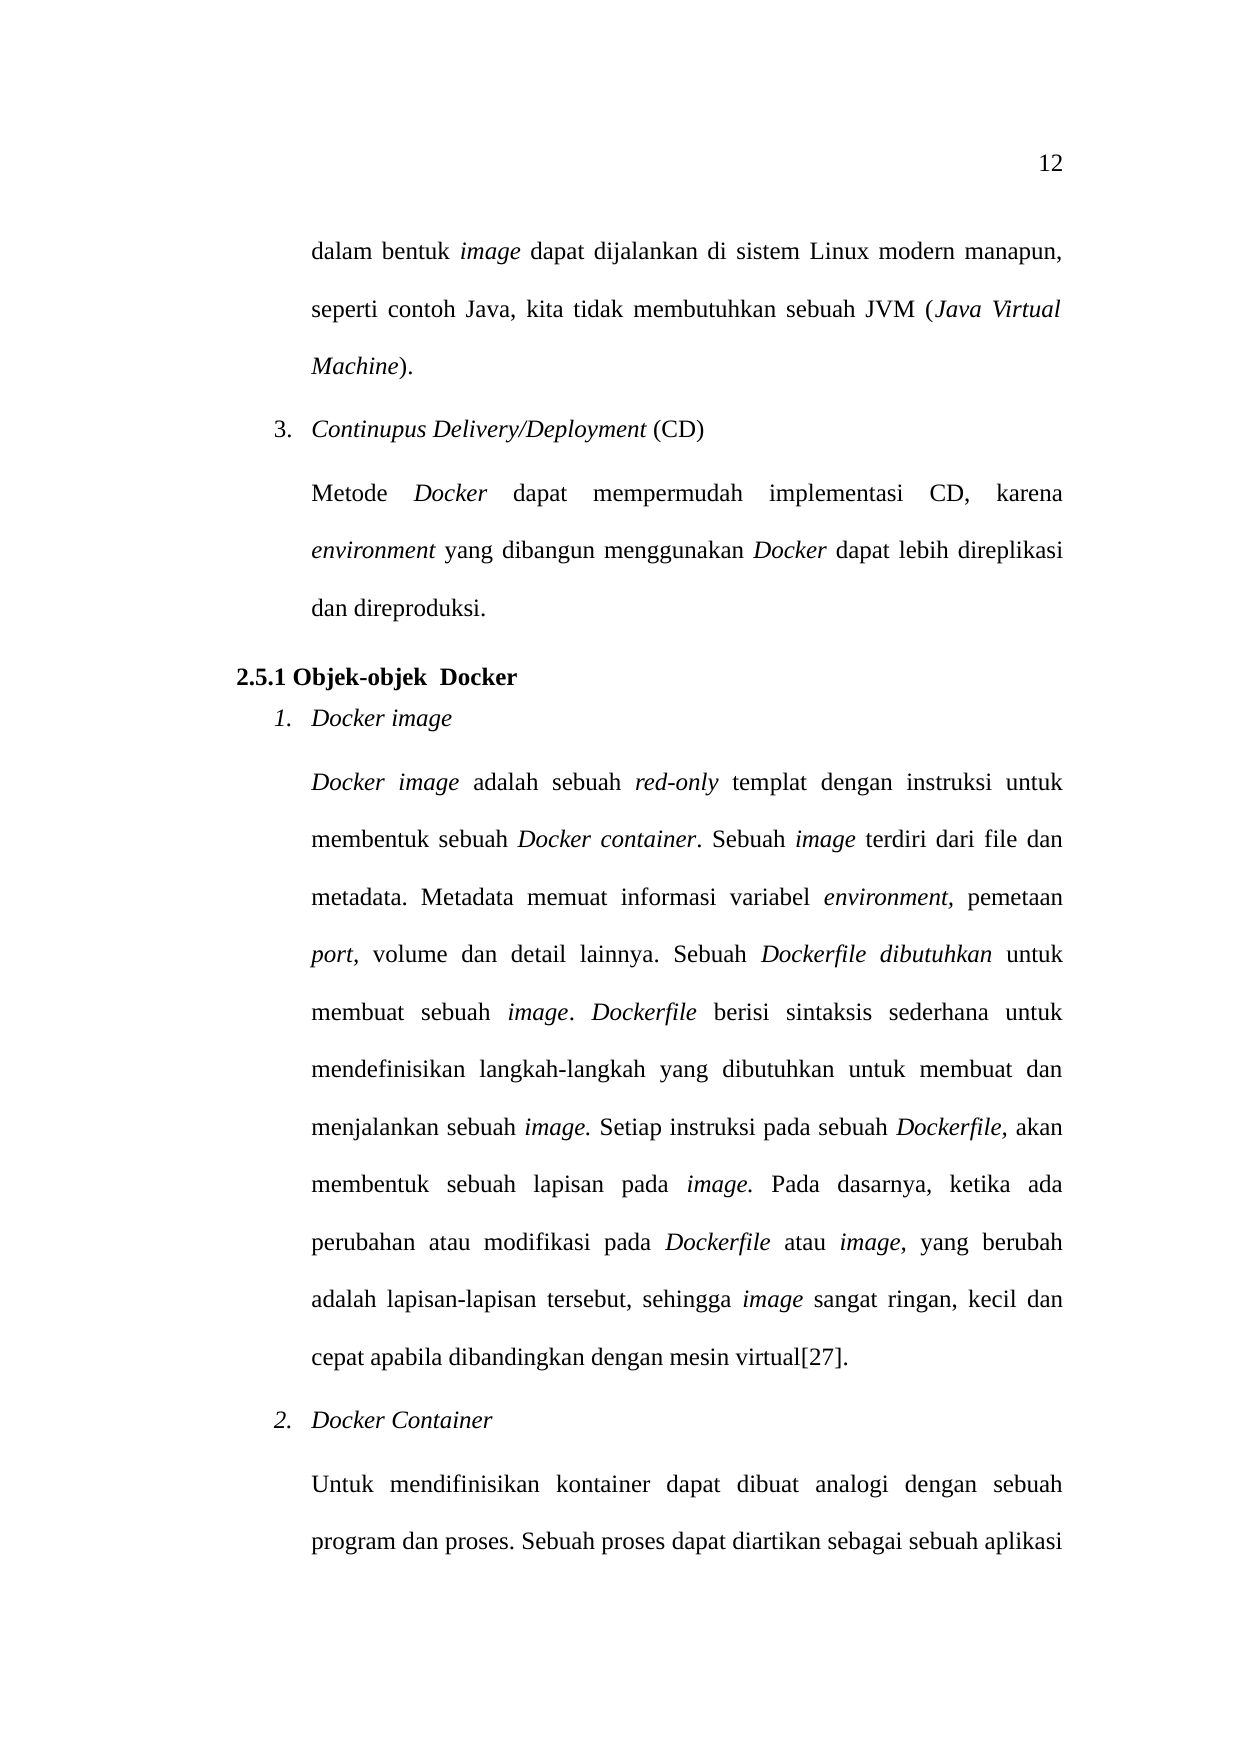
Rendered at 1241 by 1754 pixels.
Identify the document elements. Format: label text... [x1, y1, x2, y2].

subtitle Objek-objek Docker [236, 662, 1063, 691]
list Continupus Delivery/Deployment (CD) [274, 414, 1063, 443]
list Docker Container [274, 1405, 1063, 1434]
list Metode Docker dapat mempermudah implementasi CD, karena environment yang dibangun menggunakan Docker dapat lebih direplikasi dan direproduksi. [274, 478, 1063, 622]
list Docker image [274, 703, 1063, 732]
list Docker image adalah sebuah red-only templat dengan instruksi untuk membentuk sebuah Docker container. Sebuah image terdiri dari file dan metadata. Metadata memuat informasi variabel environment, pemetaan port, volume dan detail lainnya. Sebuah Dockerfile dibutuhkan untuk membuat sebuah image. Dockerfile berisi sintaksis sederhana untuk mendefinisikan langkah-langkah yang dibutuhkan untuk membuat dan menjalankan sebuah image. Setiap instruksi pada sebuah Dockerfile, akan membentuk sebuah lapisan pada image. Pada dasarnya, ketika ada perubahan atau modifikasi pada Dockerfile atau image, yang berubah adalah lapisan-lapisan tersebut, sehingga image sangat ringan, kecil dan cepat apabila dibandingkan dengan mesin virtual[27]. [274, 767, 1063, 1371]
list Untuk mendifinisikan kontainer dapat dibuat analogi dengan sebuah program dan proses. Sebuah proses dapat diartikan sebagai sebuah aplikasi [274, 1469, 1063, 1555]
list dalam bentuk image dapat dijalankan di sistem Linux modern manapun, seperti contoh Java, kita tidak membutuhkan sebuah JVM (Java Virtual Machine). [274, 236, 1063, 380]
